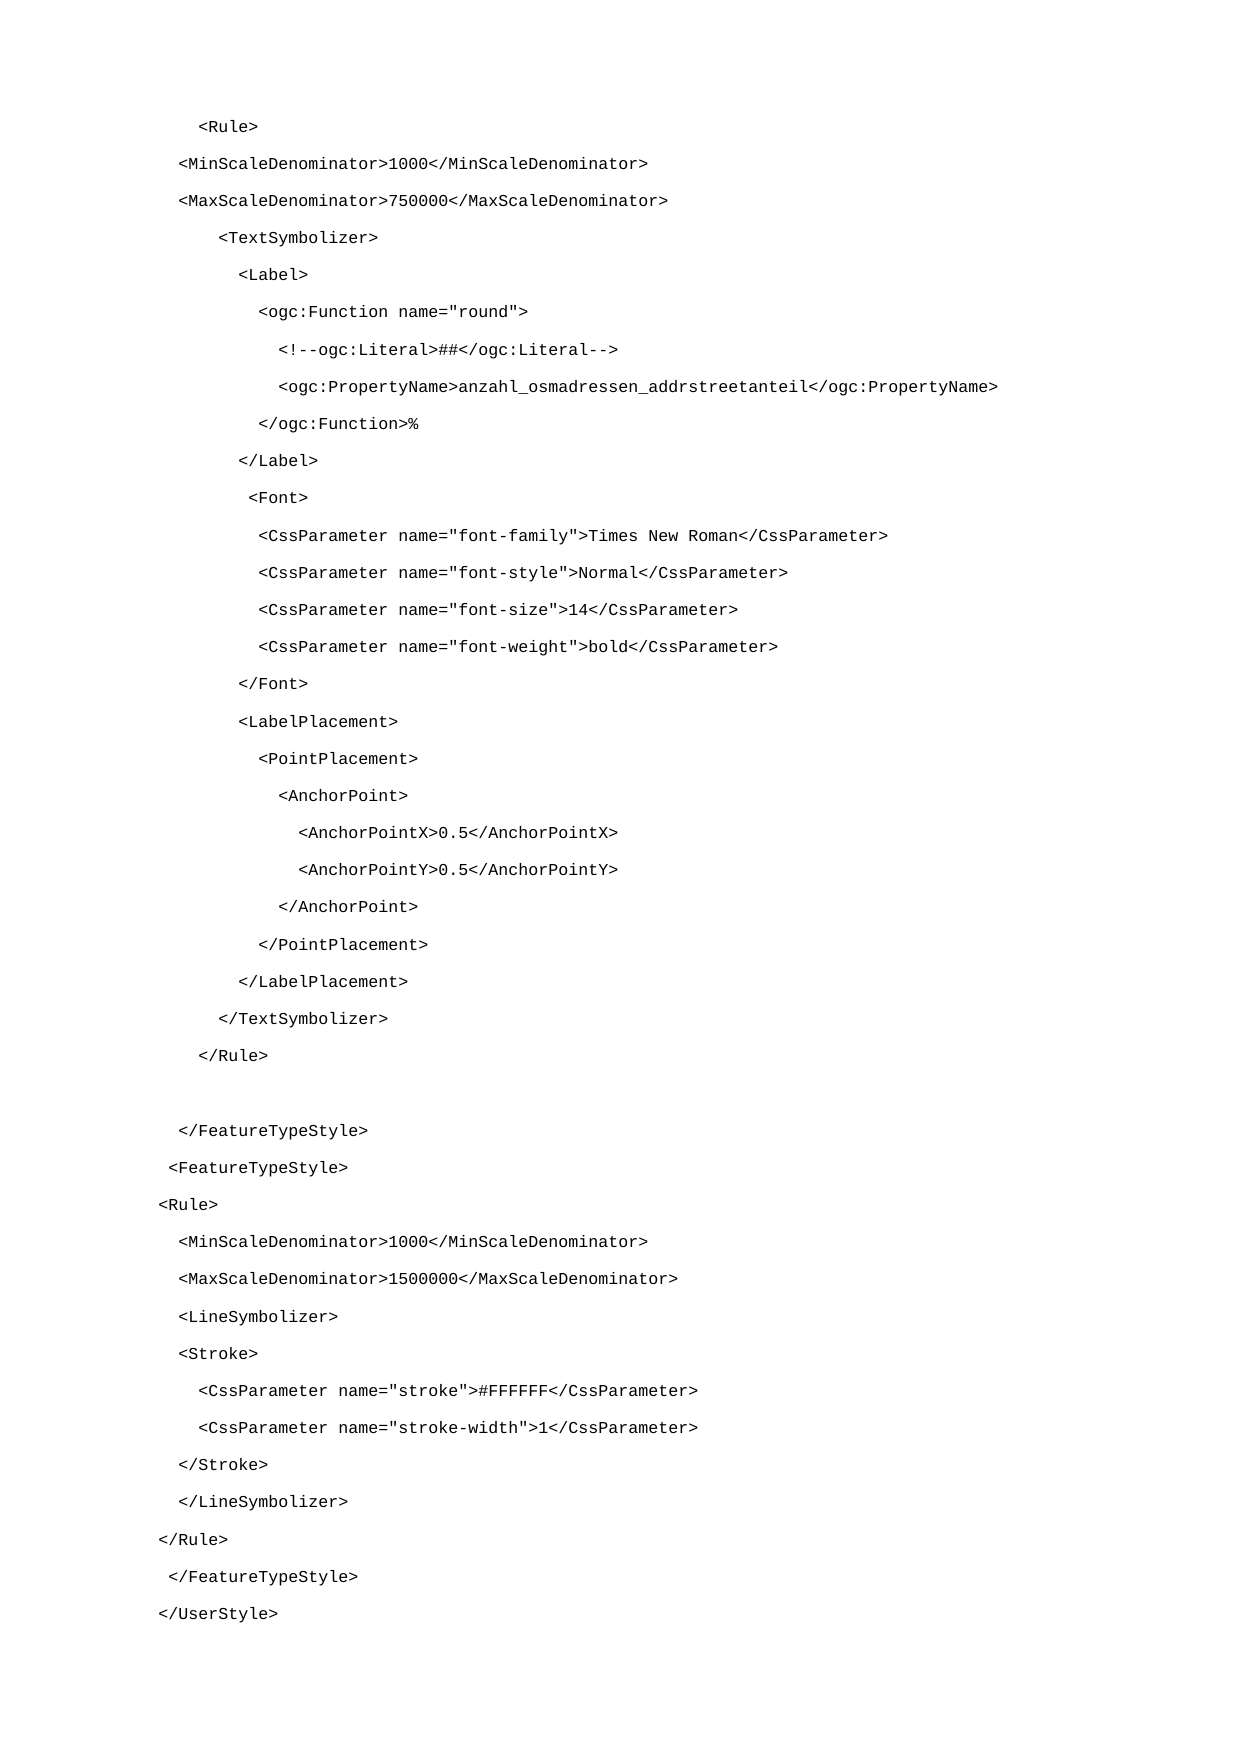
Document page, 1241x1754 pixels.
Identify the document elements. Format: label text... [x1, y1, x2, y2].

text <AnchorPointY>0.5</AnchorPointY> [118, 862, 1122, 881]
text <CssParameter name="font-family">Times New Roman</CssParameter> [118, 527, 1122, 546]
text <MinScaleDenominator>1000</MinScaleDenominator> [118, 1234, 1122, 1253]
text <MinScaleDenominator>1000</MinScaleDenominator> [118, 155, 1122, 174]
text <CssParameter name="font-style">Normal</CssParameter> [118, 564, 1122, 583]
text <Rule> [118, 118, 1122, 137]
text <CssParameter name="stroke-width">1</CssParameter> [118, 1420, 1122, 1438]
text <CssParameter name="font-size">14</CssParameter> [118, 602, 1122, 620]
text <AnchorPointX>0.5</AnchorPointX> [118, 825, 1122, 843]
text <AnchorPoint> [118, 787, 1122, 806]
text </Label> [118, 453, 1122, 472]
text </ogc:Function>% [118, 416, 1122, 434]
text <PointPlacement> [118, 750, 1122, 769]
text <Label> [118, 267, 1122, 286]
text </UserStyle> [118, 1606, 1122, 1624]
text <TextSymbolizer> [118, 230, 1122, 248]
text <ogc:Function name="round"> [118, 304, 1122, 323]
text </Stroke> [118, 1457, 1122, 1476]
text </TextSymbolizer> [118, 1011, 1122, 1029]
text <CssParameter name="font-weight">bold</CssParameter> [118, 639, 1122, 658]
text </Rule> [118, 1048, 1122, 1067]
text </LabelPlacement> [118, 973, 1122, 992]
text </AnchorPoint> [118, 899, 1122, 918]
text </FeatureTypeStyle> [118, 1568, 1122, 1587]
text <ogc:PropertyName>anzahl_osmadressen_addrstreetanteil</ogc:PropertyName> [118, 378, 1122, 397]
text <FeatureTypeStyle> [118, 1159, 1122, 1178]
text </PointPlacement> [118, 936, 1122, 955]
text <LineSymbolizer> [118, 1308, 1122, 1327]
text </Font> [118, 676, 1122, 695]
text <!--ogc:Literal>##</ogc:Literal--> [118, 341, 1122, 360]
text <LabelPlacement> [118, 713, 1122, 732]
text <Rule> [118, 1197, 1122, 1215]
text <Font> [118, 490, 1122, 509]
text <MaxScaleDenominator>750000</MaxScaleDenominator> [118, 192, 1122, 211]
text </Rule> [118, 1531, 1122, 1550]
text </LineSymbolizer> [118, 1494, 1122, 1513]
text <CssParameter name="stroke">#FFFFFF</CssParameter> [118, 1382, 1122, 1401]
text <MaxScaleDenominator>1500000</MaxScaleDenominator> [118, 1271, 1122, 1290]
text <Stroke> [118, 1345, 1122, 1364]
text </FeatureTypeStyle> [118, 1122, 1122, 1141]
